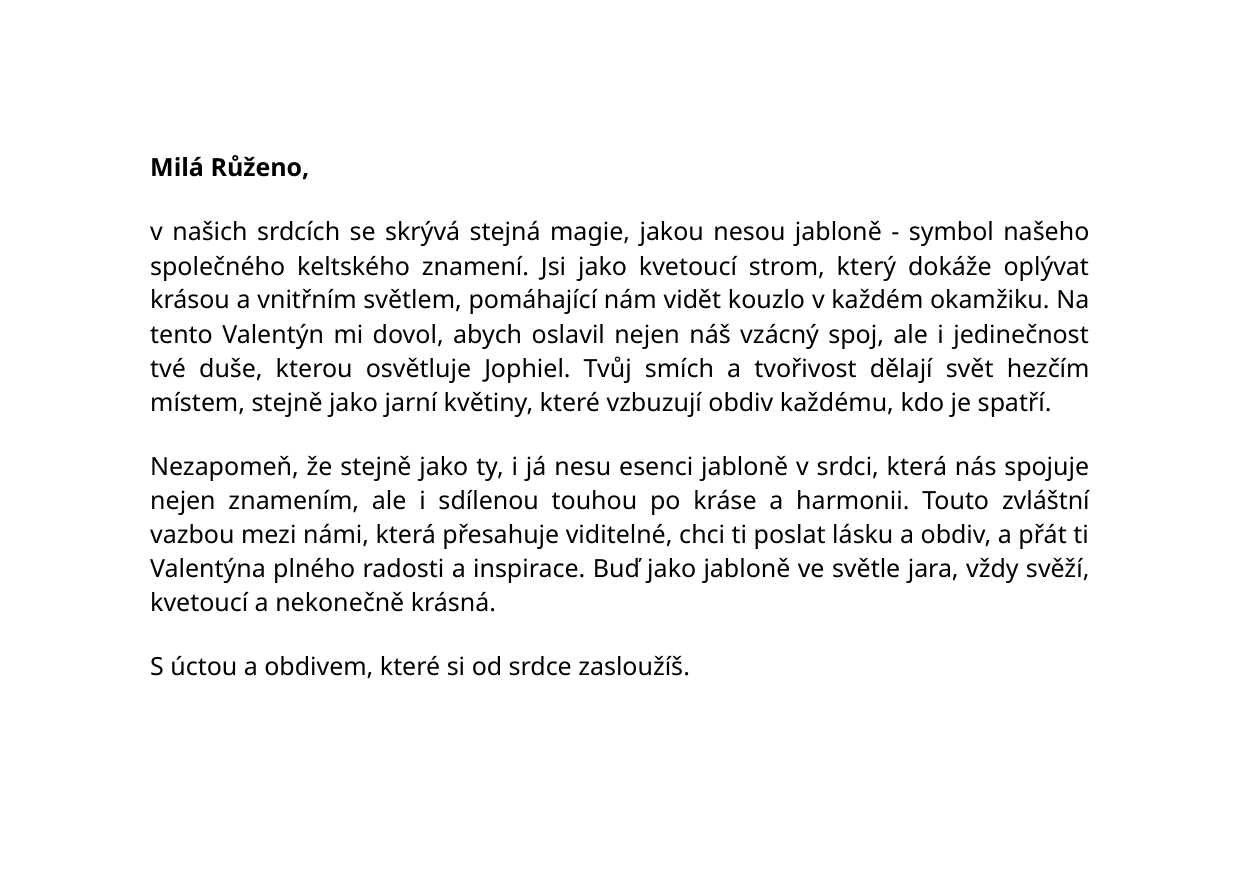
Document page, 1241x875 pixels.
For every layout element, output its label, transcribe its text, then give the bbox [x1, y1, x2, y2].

text v našich srdcích se skrývá stejná magie, jakou nesou jabloně - symbol našeho společného keltského znamení. Jsi jako kvetoucí strom, který dokáže oplývat krásou a vnitřním světlem, pomáhající nám vidět kouzlo v každém okamžiku. Na tento Valentýn mi dovol, abych oslavil nejen náš vzácný spoj, ale i jedinečnost tvé duše, kterou osvětluje Jophiel. Tvůj smích a tvořivost dělají svět hezčím místem, stejně jako jarní květiny, které vzbuzují obdiv každému, kdo je spatří. [150, 214, 1091, 418]
text Nezapomeň, že stejně jako ty, i já nesu esenci jabloně v srdci, která nás spojuje nejen znamením, ale i sdílenou touhou po kráse a harmonii. Touto zvláštní vazbou mezi námi, která přesahuje viditelné, chci ti poslat lásku a obdiv, a přát ti Valentýna plného radosti a inspirace. Buď jako jabloně ve světle jara, vždy svěží, kvetoucí a nekonečně krásná. [150, 448, 1091, 619]
text Milá Růženo, [150, 150, 1091, 184]
text S úctou a obdivem, které si od srdce zasloužíš. [150, 649, 1091, 683]
